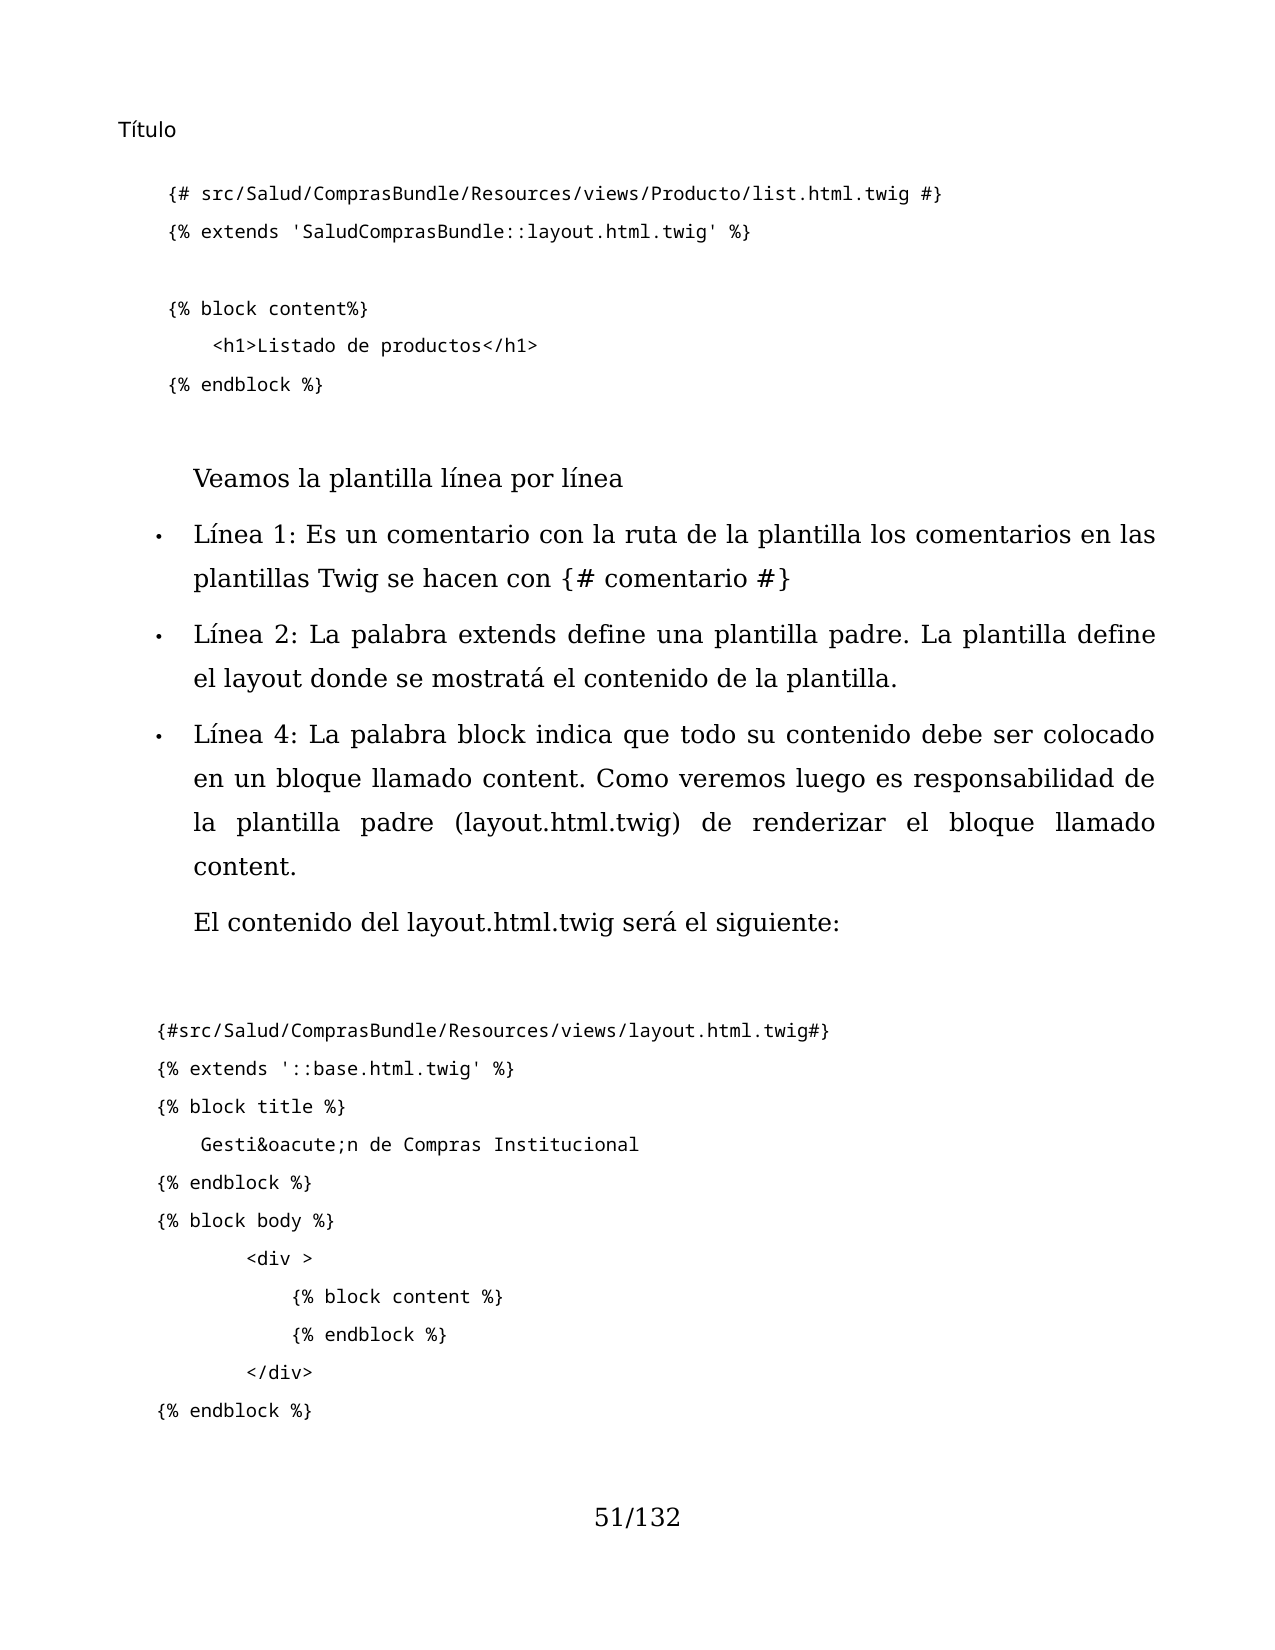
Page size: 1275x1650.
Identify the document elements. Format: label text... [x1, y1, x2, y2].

text {% endblock %} [118, 1397, 1157, 1423]
text {#src/Salud/ComprasBundle/Resources/views/layout.html.twig#} [118, 1017, 1157, 1043]
text {% extends 'SaludComprasBundle::layout.html.twig' %} [118, 219, 1157, 244]
text {% extends '::base.html.twig' %} [118, 1055, 1157, 1081]
text {% block content %} [118, 1283, 1157, 1309]
list Línea 2: La palabra extends define una plantilla padre. La plantilla define el layout donde se mostratá el contenido de la plantilla. [156, 621, 1157, 694]
text {% block body %} [118, 1207, 1157, 1233]
text Veamos la plantilla línea por línea [118, 464, 1157, 494]
list Línea 1: Es un comentario con la ruta de la plantilla los comentarios en las plantillas Twig se hacen con {# comentario #} [156, 521, 1157, 594]
text <div > [118, 1245, 1157, 1271]
text Gesti&oacute;n de Compras Institucional [118, 1131, 1157, 1157]
list Línea 4: La palabra block indica que todo su contenido debe ser colocado en un bloque llamado content. Como veremos luego es responsabilidad de la plantilla padre (layout.html.twig) de renderizar el bloque llamado content. [156, 721, 1157, 881]
text {% block title %} [118, 1093, 1157, 1119]
text {% block content%} [118, 295, 1157, 320]
text {% endblock %} [118, 1321, 1157, 1347]
text <h1>Listado de productos</h1> [118, 333, 1157, 358]
text El contenido del layout.html.twig será el siguiente: [118, 908, 1157, 937]
text {% endblock %} [118, 371, 1157, 396]
text </div> [118, 1359, 1157, 1385]
text {# src/Salud/ComprasBundle/Resources/views/Producto/list.html.twig #} [118, 181, 1157, 206]
text {% endblock %} [118, 1169, 1157, 1195]
